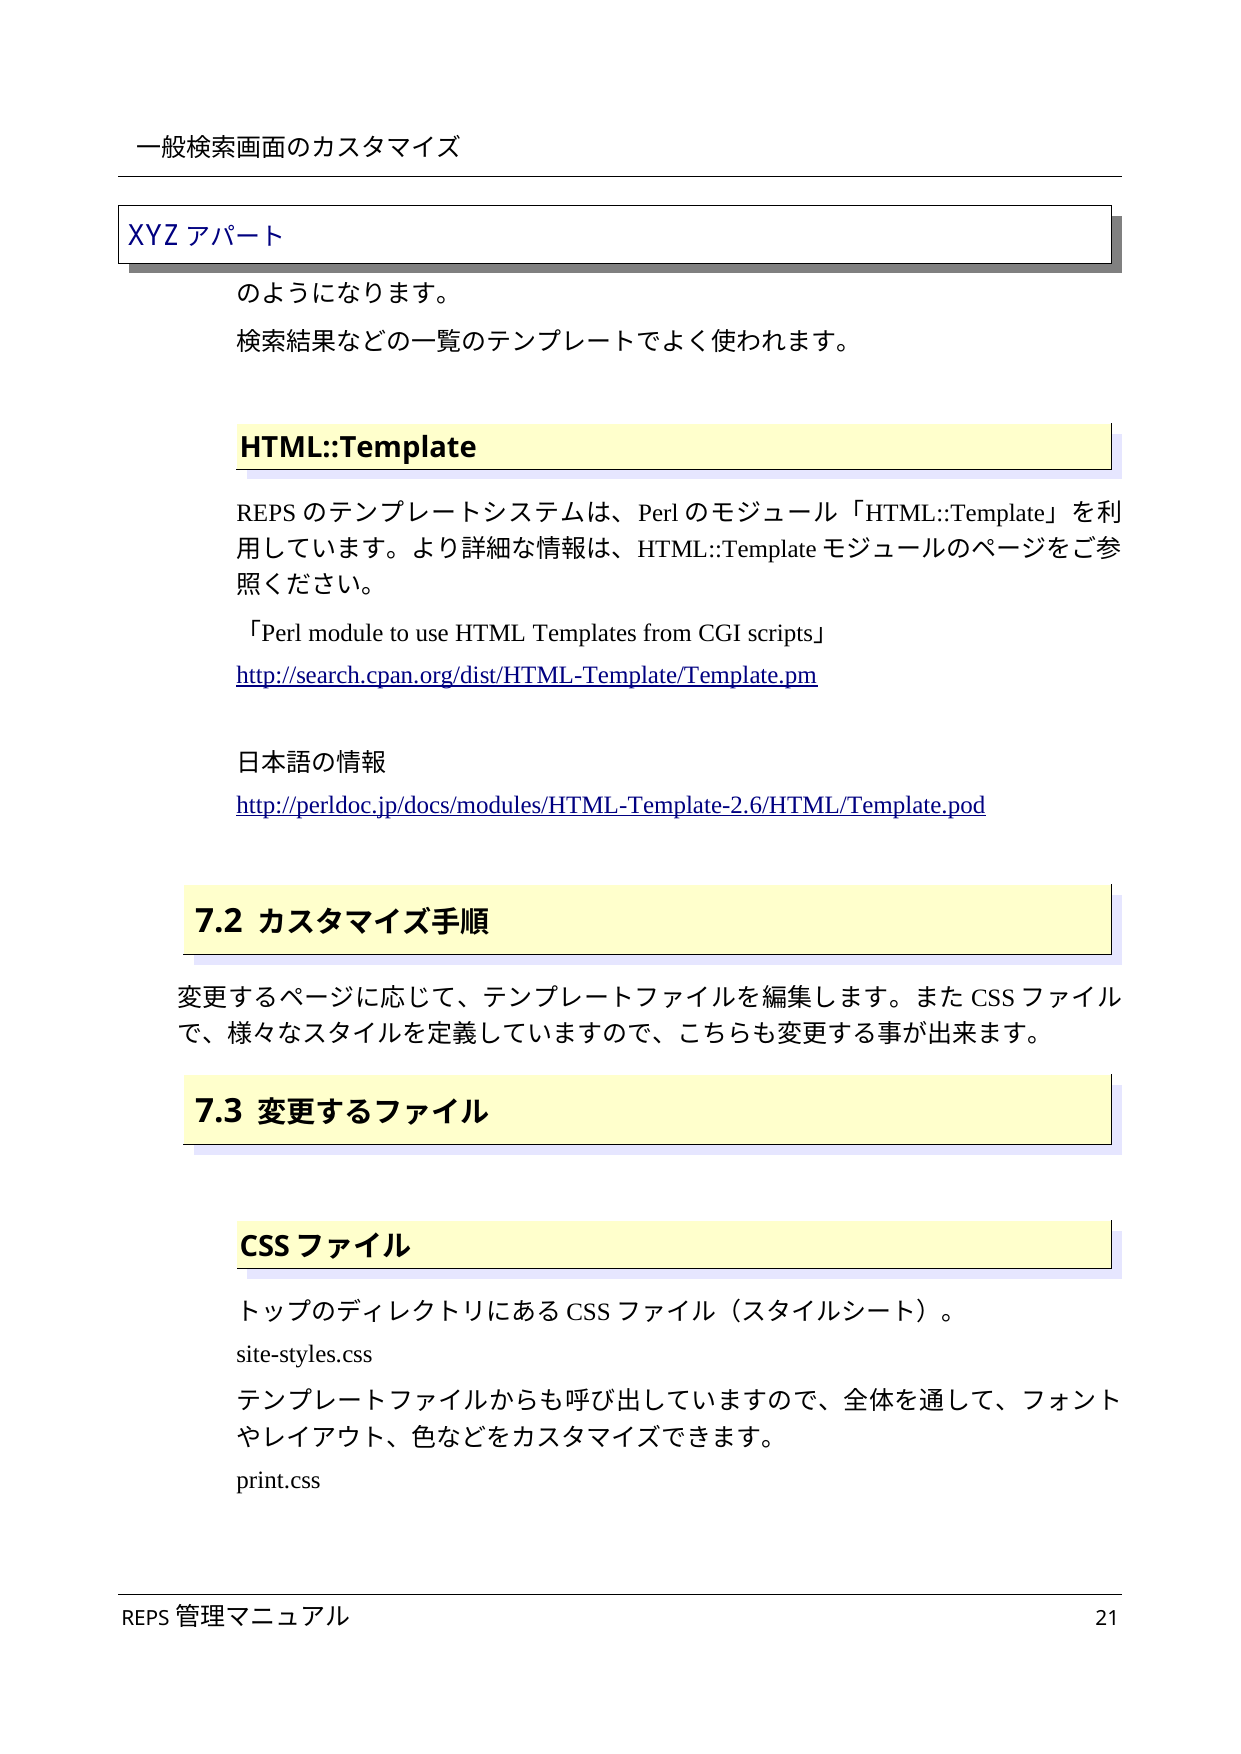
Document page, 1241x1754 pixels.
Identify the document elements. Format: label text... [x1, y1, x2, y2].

text トップのディレクトリにあるCSSファイル（スタイルシート）。 [236, 1291, 1122, 1328]
text REPSのテンプレートシステムは、Perlのモジュール「HTML::Template」を利用しています。より詳細な情報は、HTML::Templateモジュールのページをご参照ください。 [236, 492, 1122, 600]
text XYZアパート [119, 206, 1111, 263]
subtitle HTML::Template [237, 424, 1111, 469]
text テンプレートファイルからも呼び出していますので、全体を通して、フォントやレイアウト、色などをカスタマイズできます。 [236, 1381, 1122, 1454]
text print.css [236, 1466, 1122, 1494]
text http://search.cpan.org/dist/HTML-Template/Template.pm [236, 661, 1122, 689]
text http://perldoc.jp/docs/modules/HTML-Template-2.6/HTML/Template.pod [236, 791, 1122, 819]
text 「Perl module to use HTML Templates from CGI scripts」 [236, 613, 1122, 649]
text 変更するページに応じて、テンプレートファイルを編集します。またCSSファイルで、様々なスタイルを定義していますので、こちらも変更する事が出来ます。 [177, 977, 1122, 1049]
subtitle 変更するファイル [184, 1075, 1111, 1144]
subtitle カスタマイズ手順 [184, 885, 1111, 954]
text 検索結果などの一覧のテンプレートでよく使われます。 [236, 322, 1122, 358]
text site-styles.css [236, 1340, 1122, 1368]
subtitle CSSファイル [237, 1221, 1111, 1268]
text 日本語の情報 [236, 742, 1122, 778]
text のようになります。 [236, 273, 1122, 309]
